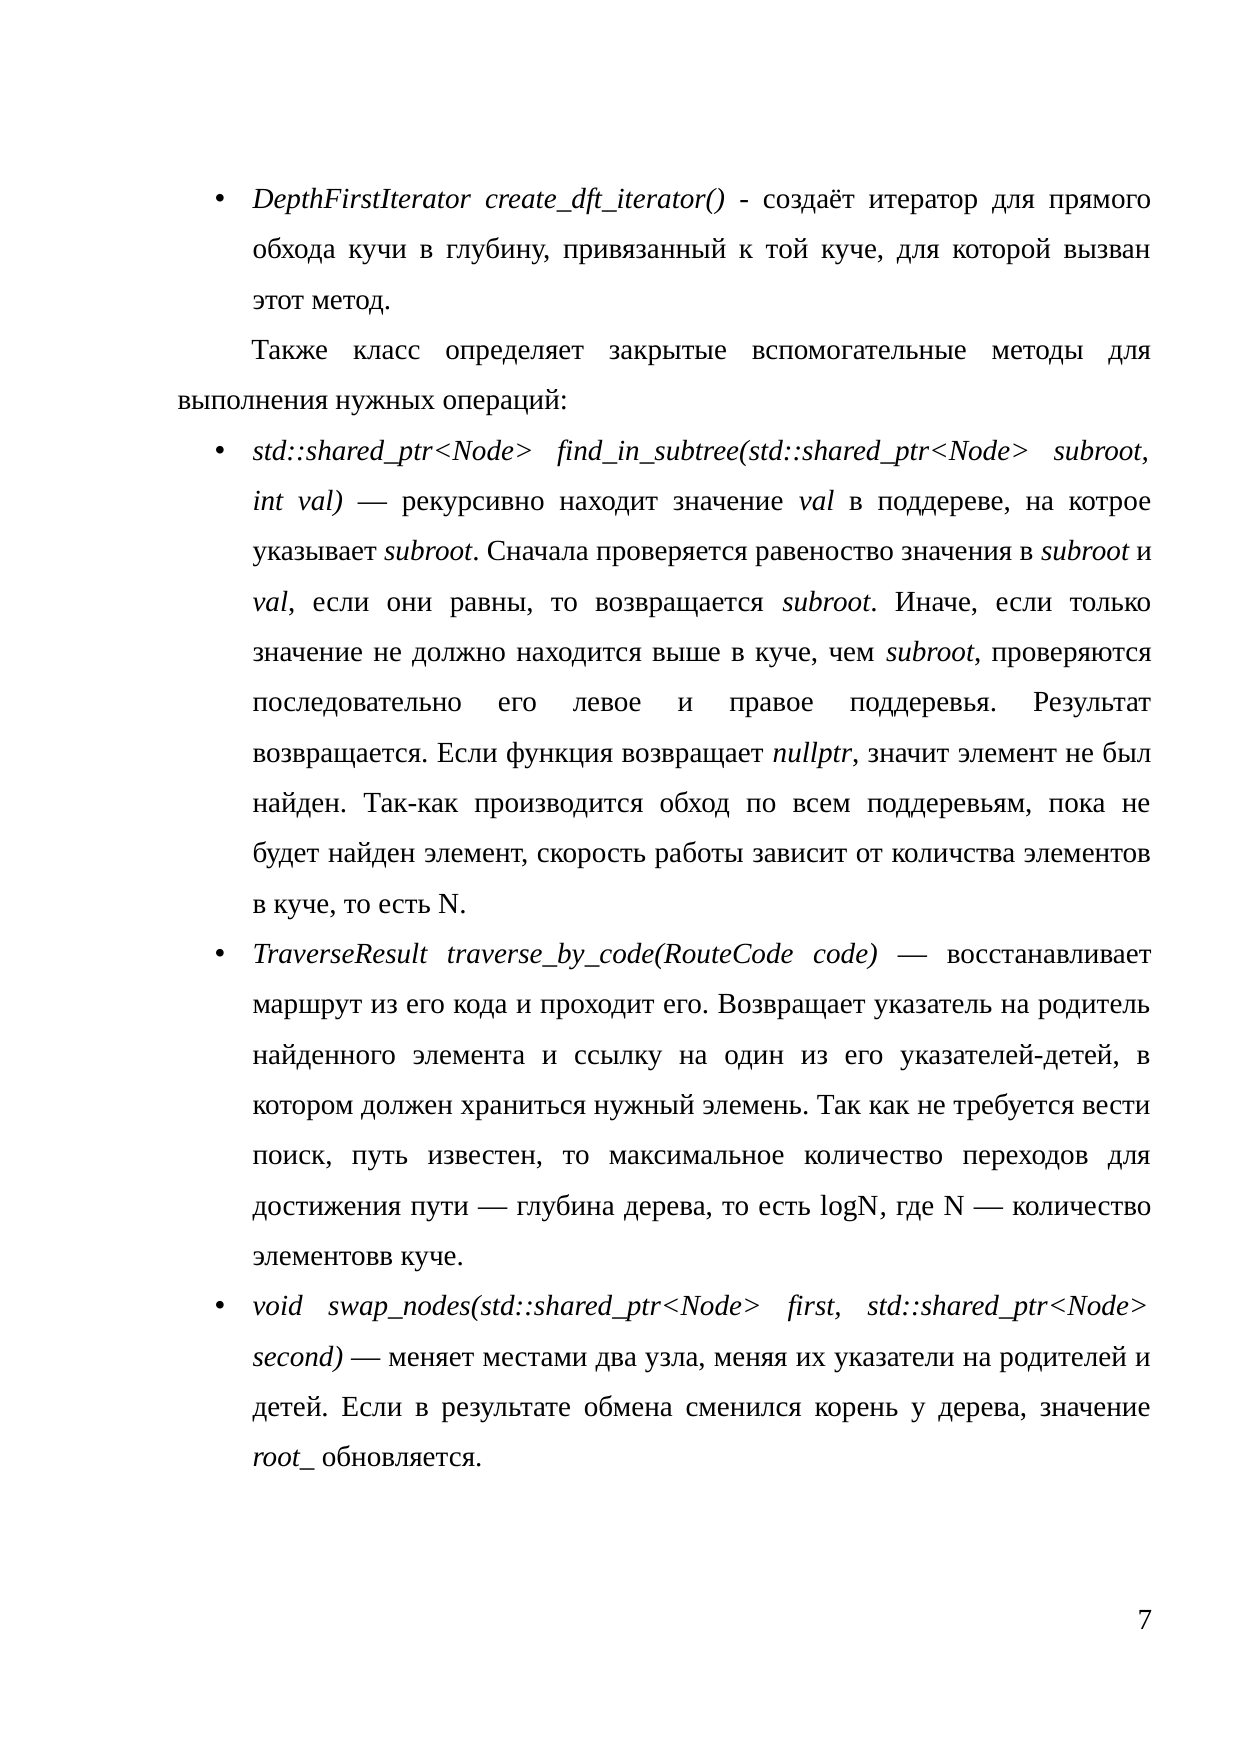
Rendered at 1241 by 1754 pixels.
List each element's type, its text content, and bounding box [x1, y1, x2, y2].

list TraverseResult traverse_by_code(RouteCode code) — восстанавливает маршрут из его кода и проходит его. Возвращает указатель на родитель найденного элемента и ссылку на один из его указателей-детей, в котором должен храниться нужный элемень. Так как не требуется вести поиск, путь известен, то максимальное количество переходов для достижения пути — глубина дерева, то есть logN, где N — количество элементовв куче. [215, 936, 1152, 1272]
list void swap_nodes(std::shared_ptr<Node> first, std::shared_ptr<Node> second) — меняет местами два узла, меняя их указатели на родителей и детей. Если в результате обмена сменился корень у дерева, значение root_ обновляется. [215, 1288, 1152, 1473]
list std::shared_ptr<Node> find_in_subtree(std::shared_ptr<Node> subroot, int val) — рекурсивно находит значение val в поддереве, на котрое указывает subroot. Сначала проверяется равеноство значения в subroot и val, если они равны, то возвращается subroot. Иначе, если только значение не должно находится выше в куче, чем subroot, проверяются последовательно его левое и правое поддеревья. Результат возвращается. Если функция возвращает nullptr, значит элемент не был найден. Так-как производится обход по всем поддеревьям, пока не будет найден элемент, скорость работы зависит от количства элементов в куче, то есть N. [215, 433, 1152, 919]
text Также класс определяет закрытые вспомогательные методы для выполнения нужных операций: [177, 332, 1152, 416]
list DepthFirstIterator create_dft_iterator() - создаёт итератор для прямого обхода кучи в глубину, привязанный к той куче, для которой вызван этот метод. [215, 181, 1152, 315]
